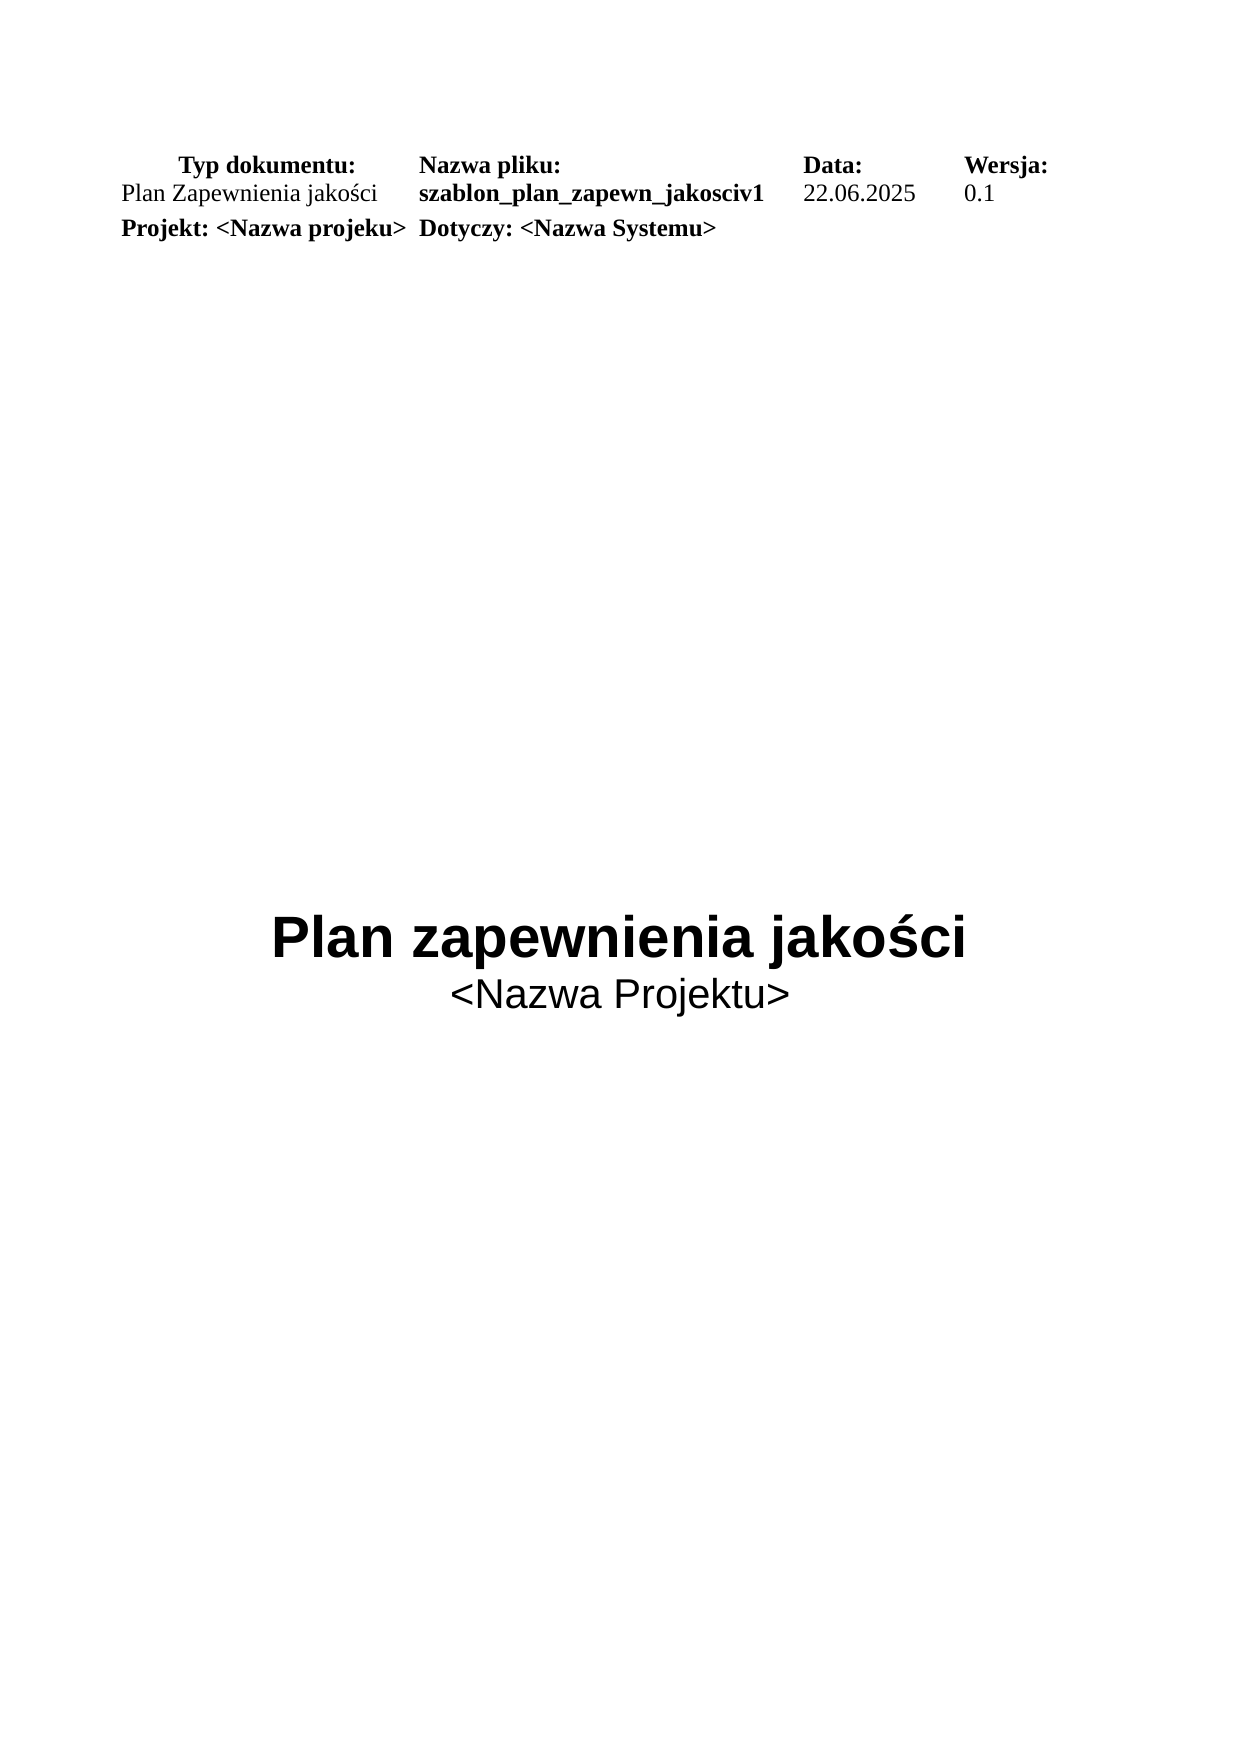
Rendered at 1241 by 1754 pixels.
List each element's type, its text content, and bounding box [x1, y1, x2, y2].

table_cell Dotyczy: <Nazwa Systemu> [416, 210, 1122, 245]
table_header Data: 22.06.2025 [800, 147, 961, 210]
table_header Wersja: 0.1 [961, 147, 1122, 210]
table_header Nazwa pliku: szablon_plan_zapewn_jakosciv1 [416, 147, 800, 210]
table_cell Projekt: <Nazwa projeku> [118, 210, 416, 245]
table_header Typ dokumentu: Plan Zapewnienia jakości [118, 147, 416, 210]
title Plan zapewnienia jakości <Nazwa Projektu> [118, 902, 1122, 1017]
